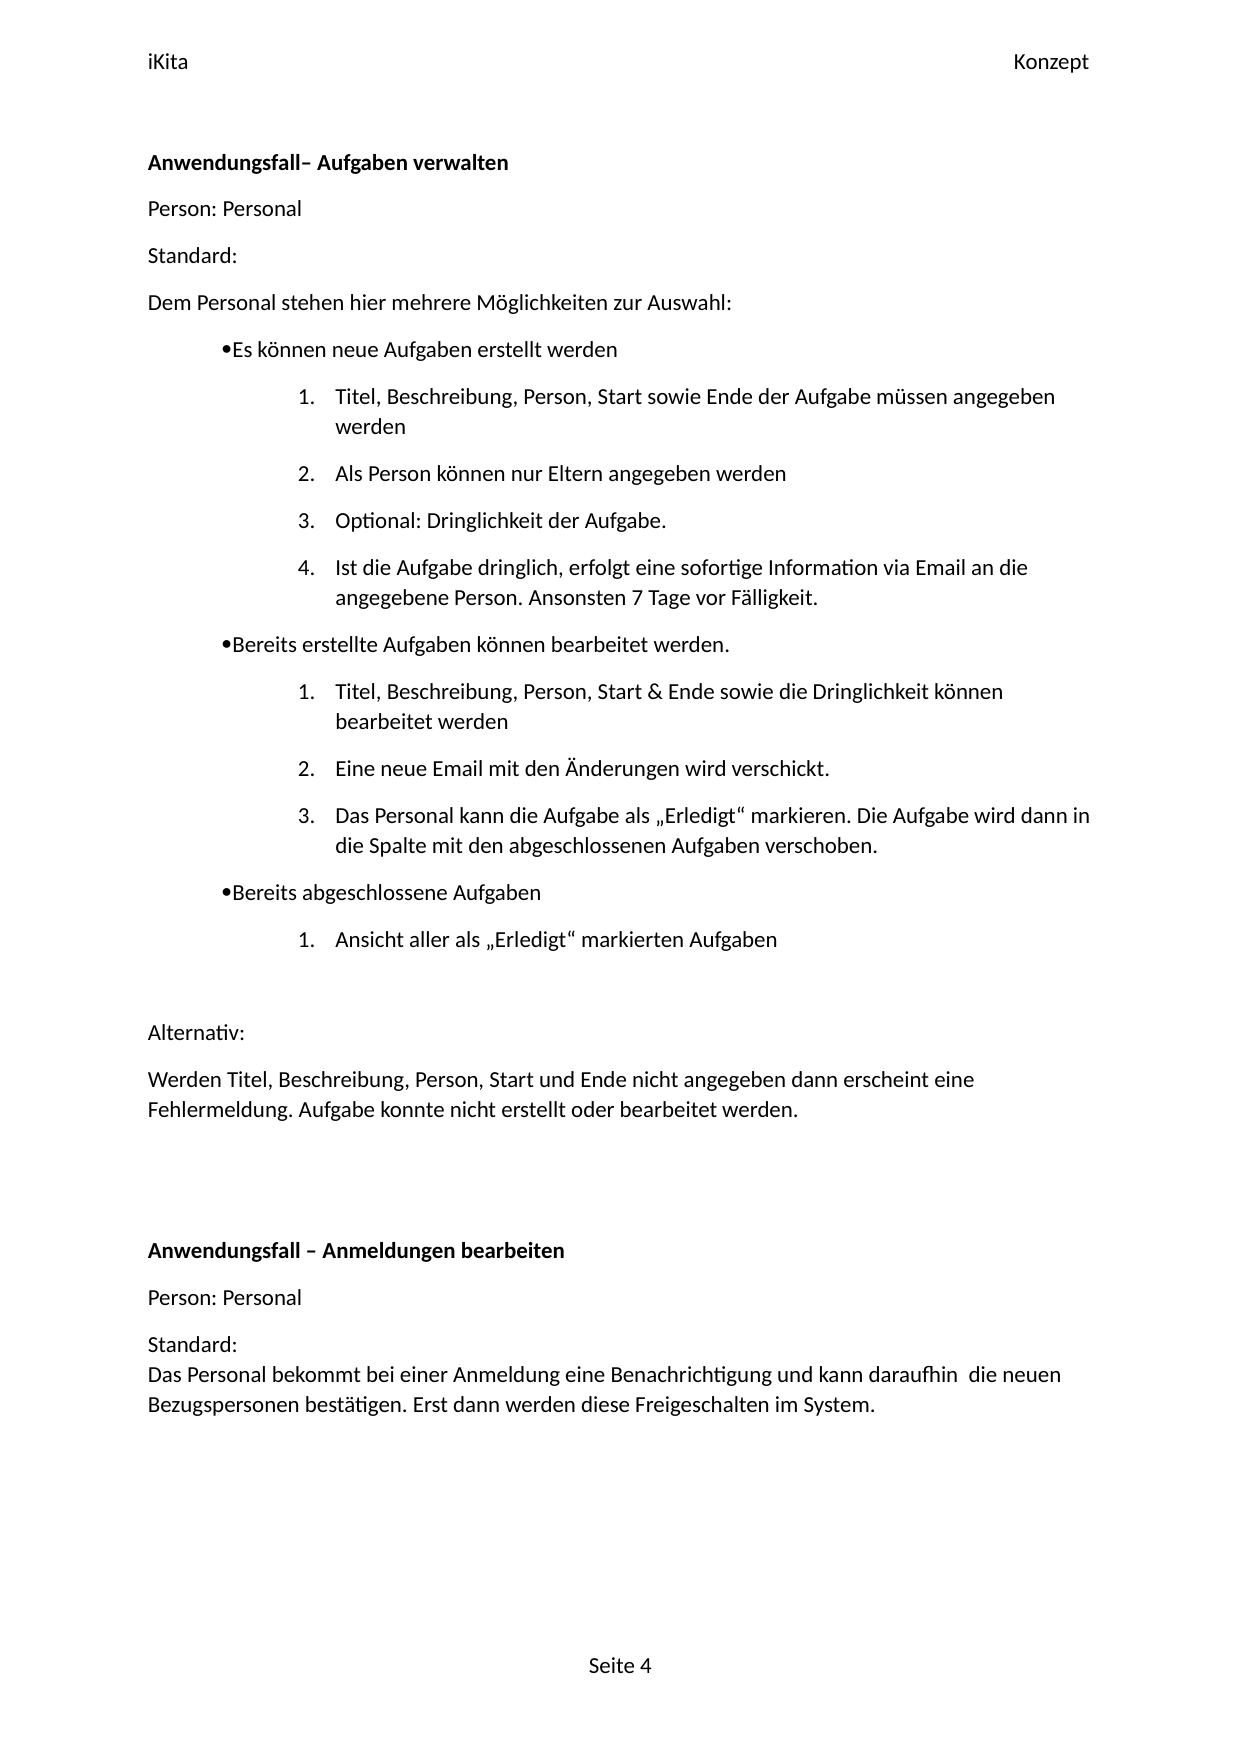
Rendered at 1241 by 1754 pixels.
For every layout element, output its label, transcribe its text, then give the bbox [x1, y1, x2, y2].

text Anwendungsfall – Anmeldungen bearbeiten [148, 1236, 1093, 1264]
list Ansicht aller als „Erledigt“ markierten Aufgaben [298, 925, 1093, 953]
list Bereits abgeschlossene Aufgaben [148, 878, 1093, 906]
list Bereits erstellte Aufgaben können bearbeitet werden. [148, 630, 1093, 658]
text Standard: [148, 241, 1093, 269]
list Als Person können nur Eltern angegeben werden [298, 459, 1093, 487]
list Optional: Dringlichkeit der Aufgabe. [298, 506, 1093, 534]
list Es können neue Aufgaben erstellt werden [148, 335, 1093, 363]
text Dem Personal stehen hier mehrere Möglichkeiten zur Auswahl: [148, 288, 1093, 316]
list Ist die Aufgabe dringlich, erfolgt eine sofortige Information via Email an die angegebene Person. Ansonsten 7 Tage vor Fälligkeit. [298, 553, 1093, 611]
text Person: Personal [148, 1283, 1093, 1311]
list Das Personal kann die Aufgabe als „Erledigt“ markieren. Die Aufgabe wird dann in die Spalte mit den abgeschlossenen Aufgaben verschoben. [298, 801, 1093, 859]
text Standard: Das Personal bekommt bei einer Anmeldung eine Benachrichtigung und kann daraufhin die neuen Bezugspersonen bestätigen. Erst dann werden diese Freigeschalten im System. [148, 1330, 1093, 1418]
text Anwendungsfall– Aufgaben verwalten [148, 148, 1093, 176]
text Werden Titel, Beschreibung, Person, Start und Ende nicht angegeben dann erscheint eine Fehlermeldung. Aufgabe konnte nicht erstellt oder bearbeitet werden. [148, 1065, 1093, 1123]
list Titel, Beschreibung, Person, Start sowie Ende der Aufgabe müssen angegeben werden [298, 382, 1093, 440]
text Person: Personal [148, 194, 1093, 222]
text Alternativ: [148, 1018, 1093, 1046]
list Eine neue Email mit den Änderungen wird verschickt. [298, 754, 1093, 782]
list Titel, Beschreibung, Person, Start & Ende sowie die Dringlichkeit können bearbeitet werden [298, 677, 1093, 735]
